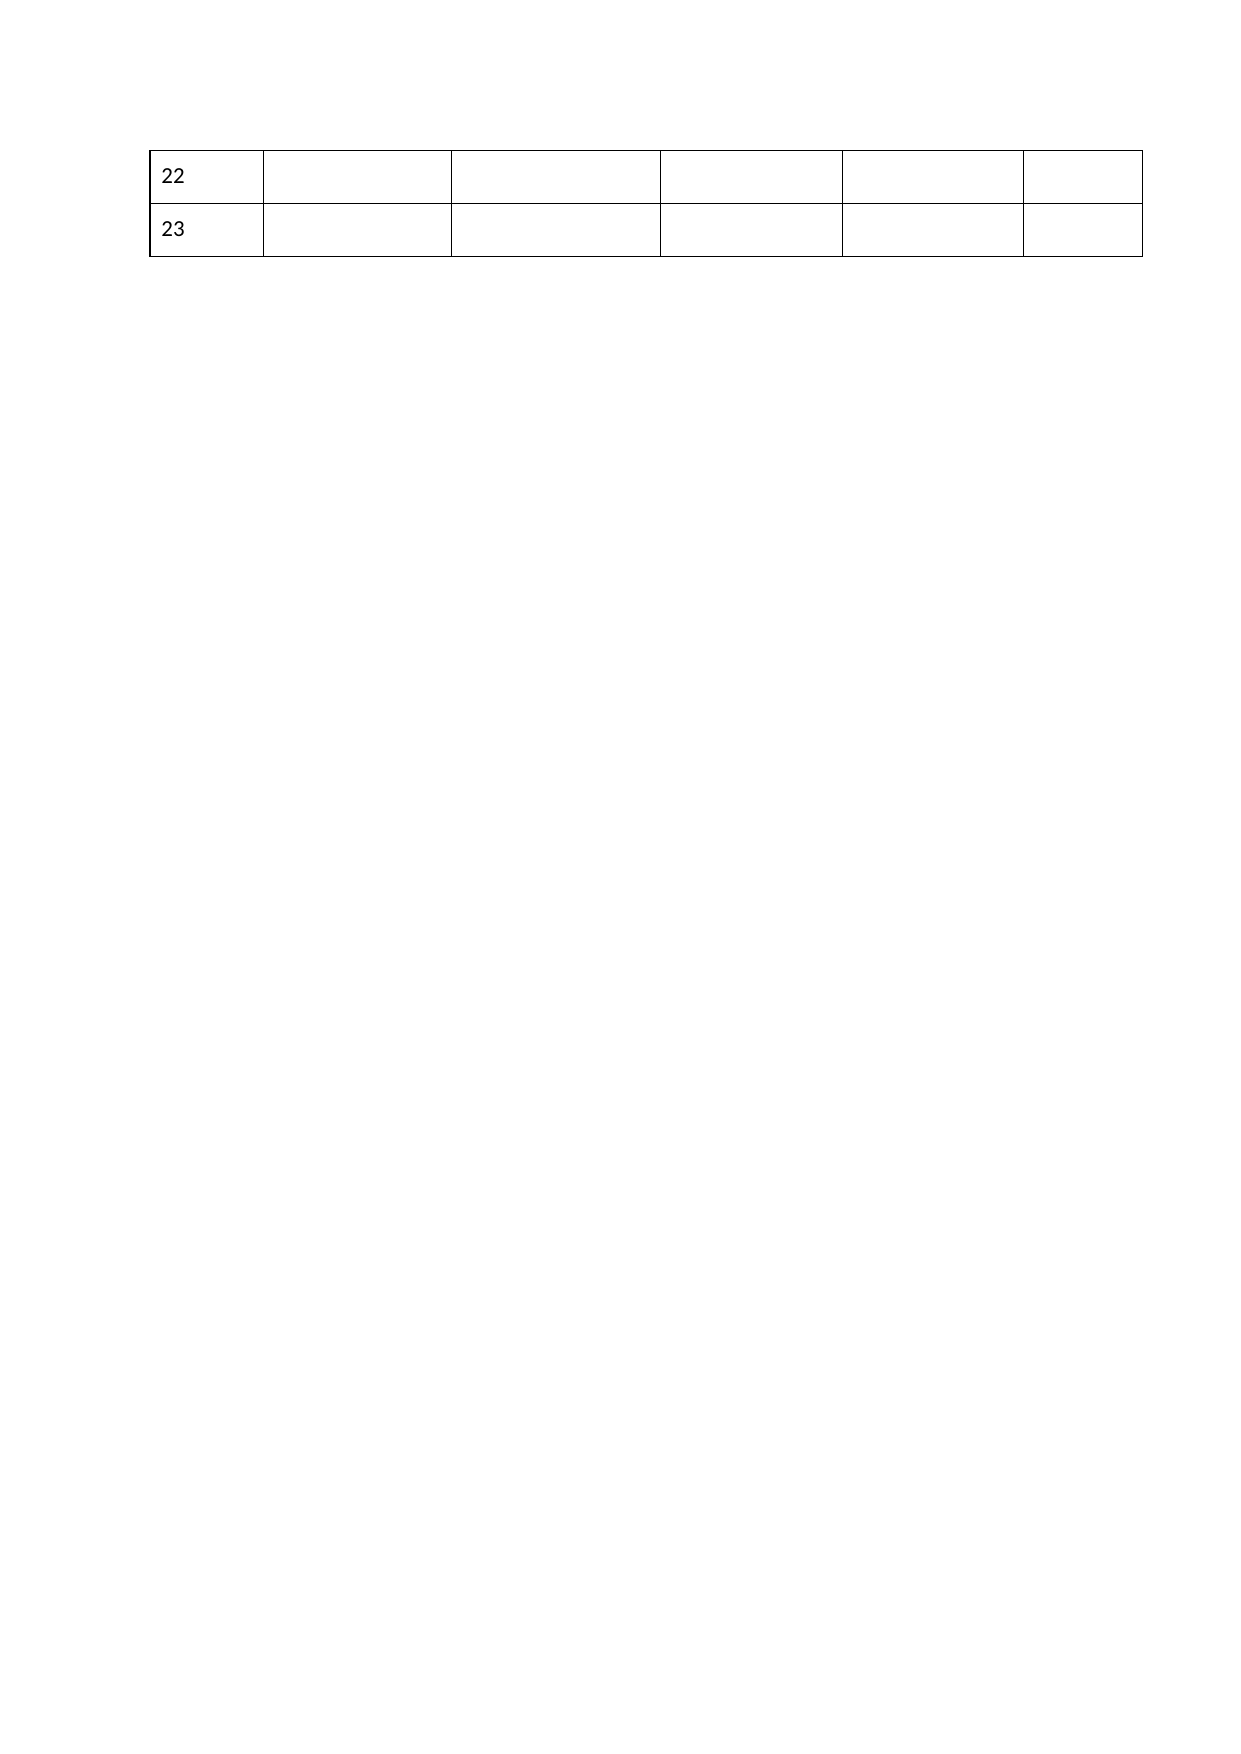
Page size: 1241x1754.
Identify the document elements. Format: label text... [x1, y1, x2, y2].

table_cell 23 [151, 204, 263, 256]
table_cell [661, 204, 842, 256]
table_cell [754, 257, 847, 306]
table_cell [264, 204, 451, 256]
table_cell [517, 257, 610, 306]
table_cell [263, 257, 475, 306]
table_cell [475, 257, 517, 306]
table_cell [958, 257, 1023, 306]
table_cell [661, 151, 842, 203]
table_cell [1024, 204, 1142, 256]
table_cell [1023, 257, 1143, 306]
table_cell [610, 257, 754, 306]
table_cell [847, 257, 958, 306]
table_cell [150, 257, 263, 306]
table_cell [843, 151, 1023, 203]
table_cell [452, 151, 660, 203]
table_cell [264, 151, 451, 203]
table_cell [452, 204, 660, 256]
table_cell 22 [151, 151, 263, 203]
table_cell [843, 204, 1023, 256]
table_cell [1024, 151, 1142, 203]
